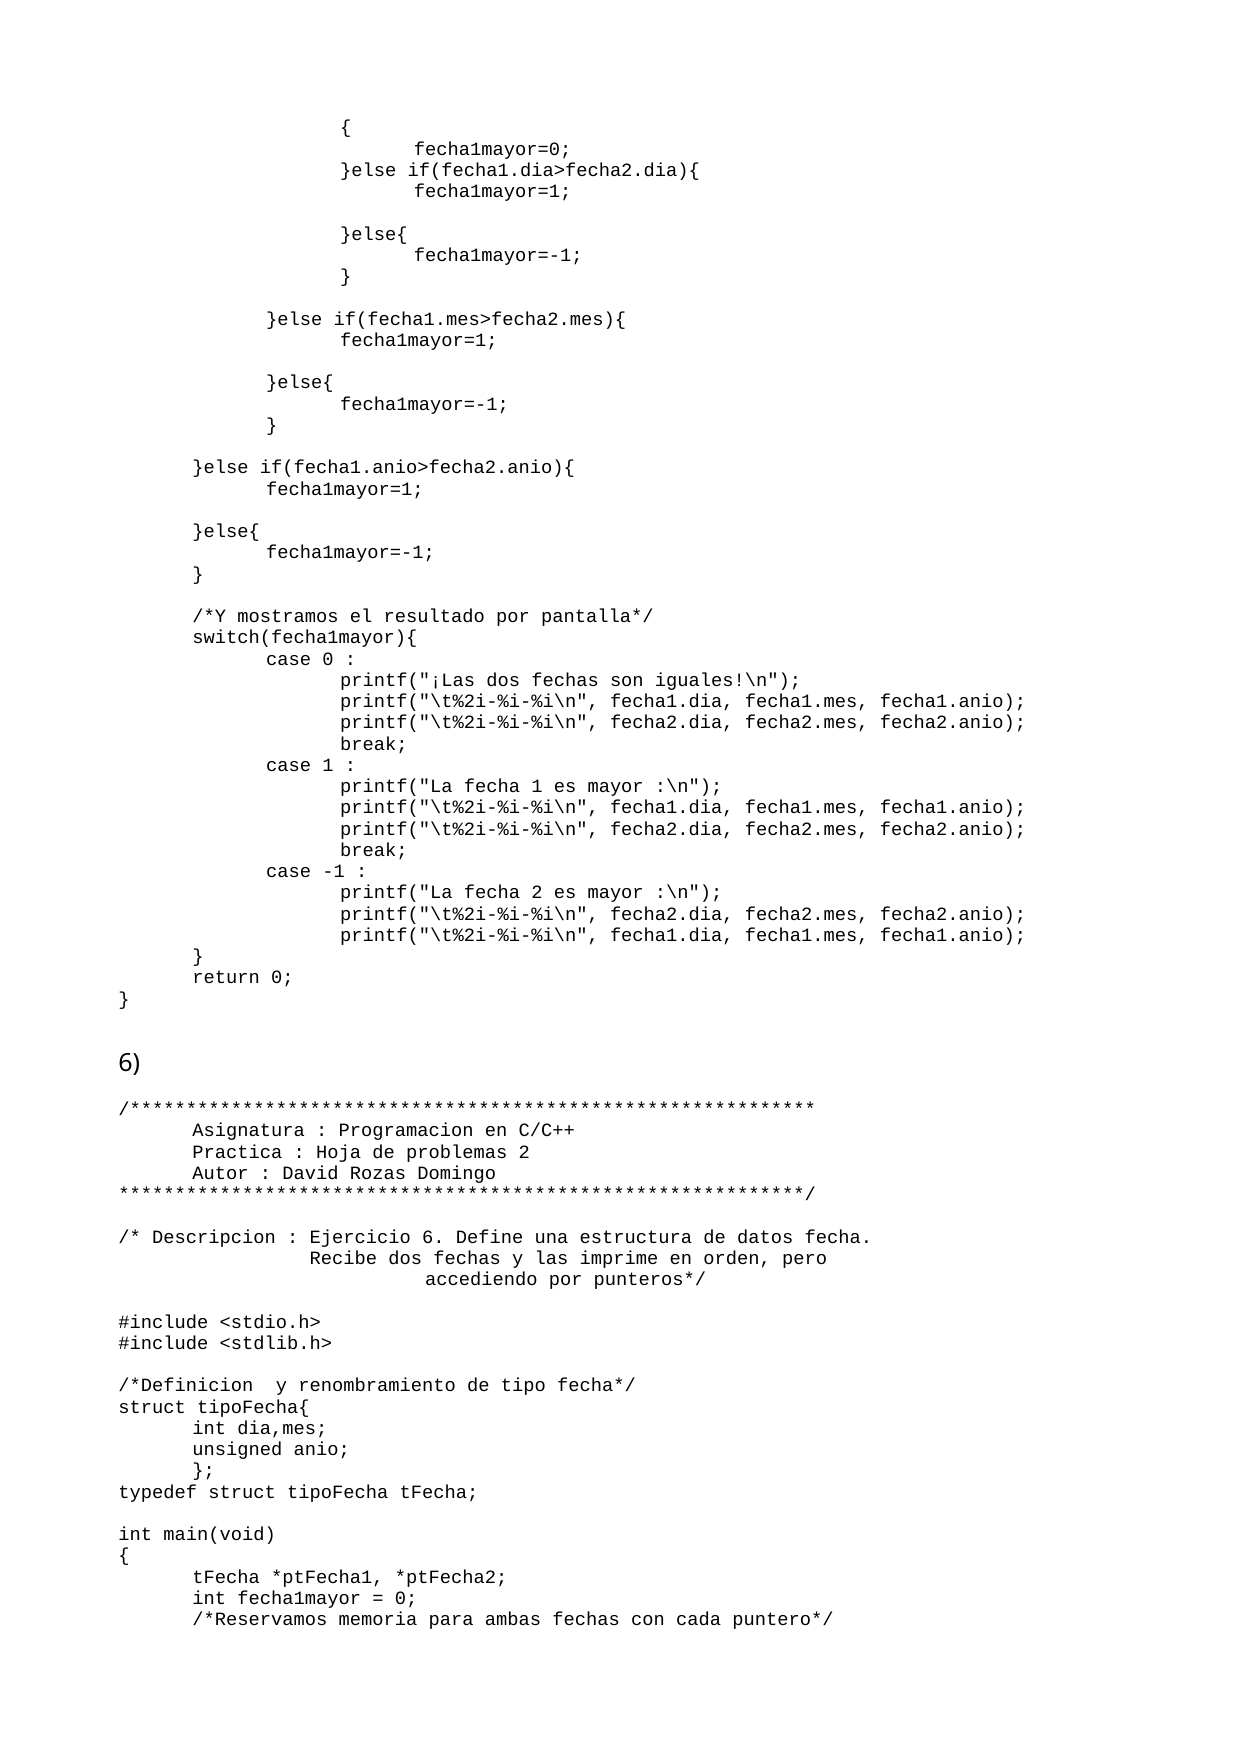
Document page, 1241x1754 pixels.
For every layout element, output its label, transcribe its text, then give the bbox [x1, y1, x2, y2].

text }else{ [118, 224, 1122, 246]
text typedef struct tipoFecha tFecha; [118, 1482, 1122, 1504]
text /*Definicion y renombramiento de tipo fecha*/ [118, 1376, 1122, 1397]
text fecha1mayor=1; [118, 331, 1122, 352]
text }else{ [118, 522, 1122, 543]
text #include <stdio.h> [118, 1312, 1122, 1334]
text *************************************************************/ [118, 1185, 1122, 1206]
text struct tipoFecha{ [118, 1397, 1122, 1419]
text printf("\t%2i-%i-%i\n", fecha2.dia, fecha2.mes, fecha2.anio); [118, 819, 1122, 841]
text /************************************************************* [118, 1100, 1122, 1121]
text int main(void) [118, 1525, 1122, 1546]
text printf("\t%2i-%i-%i\n", fecha2.dia, fecha2.mes, fecha2.anio); [118, 713, 1122, 734]
text fecha1mayor=1; [118, 479, 1122, 501]
text Autor : David Rozas Domingo [118, 1164, 1122, 1185]
text /* Descripcion : Ejercicio 6. Define una estructura de datos fecha. [118, 1227, 1122, 1249]
text int dia,mes; [118, 1419, 1122, 1440]
text } [118, 564, 1122, 586]
text }else if(fecha1.mes>fecha2.mes){ [118, 309, 1122, 331]
text }else if(fecha1.anio>fecha2.anio){ [118, 458, 1122, 479]
text return 0; [118, 968, 1122, 989]
text { [118, 118, 1122, 139]
text case 0 : [118, 649, 1122, 671]
text Practica : Hoja de problemas 2 [118, 1142, 1122, 1164]
text 6) [118, 1045, 1122, 1079]
text fecha1mayor=1; [118, 182, 1122, 203]
text fecha1mayor=0; [118, 139, 1122, 161]
text } [118, 267, 1122, 288]
text printf("\t%2i-%i-%i\n", fecha1.dia, fecha1.mes, fecha1.anio); [118, 692, 1122, 713]
text printf("\t%2i-%i-%i\n", fecha1.dia, fecha1.mes, fecha1.anio); [118, 926, 1122, 947]
text fecha1mayor=-1; [118, 394, 1122, 416]
text } [118, 989, 1122, 1011]
text } [118, 947, 1122, 968]
text } [118, 416, 1122, 437]
text switch(fecha1mayor){ [118, 628, 1122, 649]
text Recibe dos fechas y las imprime en orden, pero [118, 1249, 1122, 1270]
text /*Reservamos memoria para ambas fechas con cada puntero*/ [118, 1610, 1122, 1631]
text printf("La fecha 2 es mayor :\n"); [118, 883, 1122, 904]
text /*Y mostramos el resultado por pantalla*/ [118, 607, 1122, 628]
text printf("\t%2i-%i-%i\n", fecha2.dia, fecha2.mes, fecha2.anio); [118, 904, 1122, 926]
text case 1 : [118, 756, 1122, 777]
text fecha1mayor=-1; [118, 246, 1122, 267]
text }else{ [118, 373, 1122, 394]
text tFecha *ptFecha1, *ptFecha2; [118, 1567, 1122, 1589]
text }else if(fecha1.dia>fecha2.dia){ [118, 161, 1122, 182]
text int fecha1mayor = 0; [118, 1589, 1122, 1610]
text Asignatura : Programacion en C/C++ [118, 1121, 1122, 1142]
text fecha1mayor=-1; [118, 543, 1122, 564]
text case -1 : [118, 862, 1122, 883]
text break; [118, 734, 1122, 756]
text printf("La fecha 1 es mayor :\n"); [118, 777, 1122, 798]
text printf("¡Las dos fechas son iguales!\n"); [118, 671, 1122, 692]
text unsigned anio; [118, 1440, 1122, 1461]
text accediendo por punteros*/ [118, 1270, 1122, 1291]
text #include <stdlib.h> [118, 1334, 1122, 1355]
text { [118, 1546, 1122, 1567]
text break; [118, 841, 1122, 862]
text printf("\t%2i-%i-%i\n", fecha1.dia, fecha1.mes, fecha1.anio); [118, 798, 1122, 819]
text }; [118, 1461, 1122, 1482]
